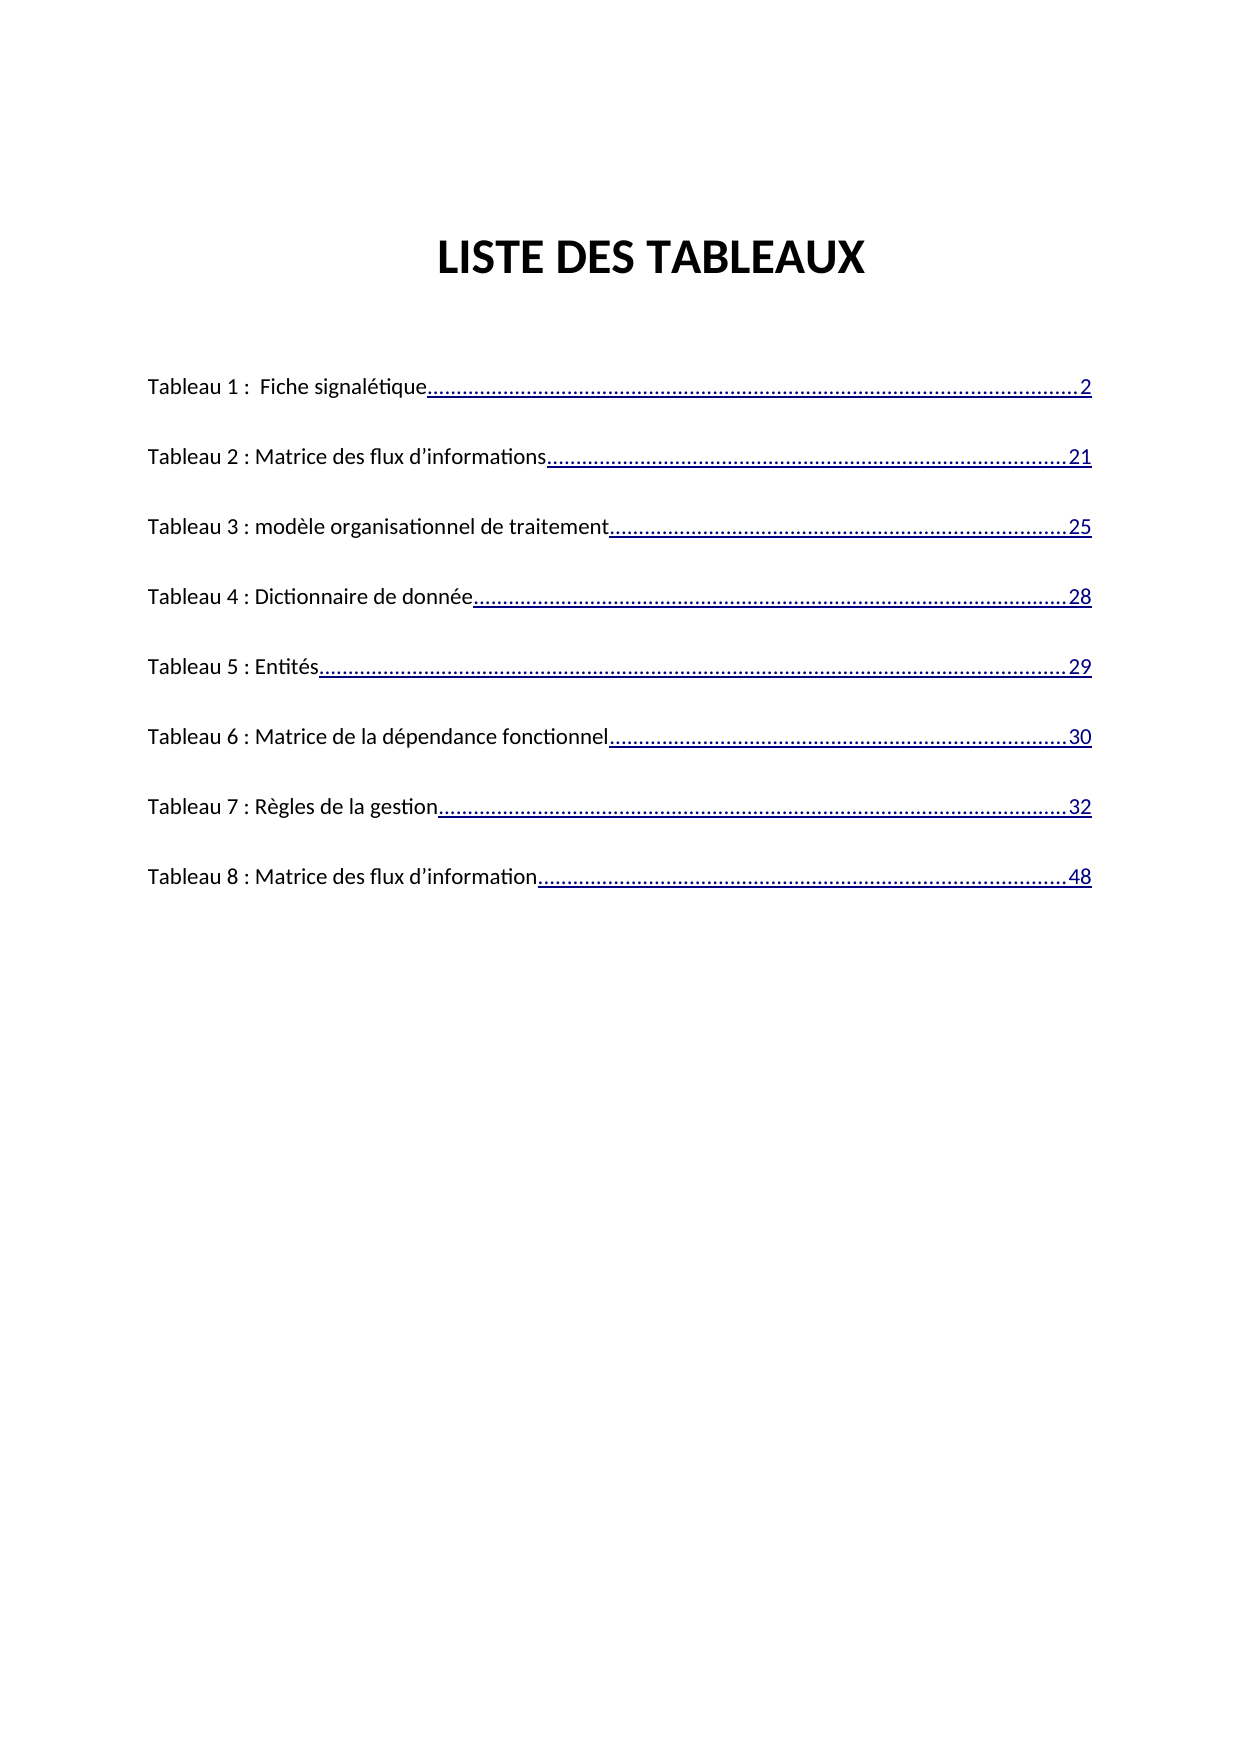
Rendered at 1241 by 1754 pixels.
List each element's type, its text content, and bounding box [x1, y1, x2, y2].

text Tableau 5 : Entités 29 [148, 652, 1093, 680]
text Tableau 6 : Matrice de la dépendance fonctionnel 30 [148, 722, 1093, 750]
text LISTE DES TABLEAUX [148, 225, 1093, 286]
text Tableau 2 : Matrice des flux d’informations 21 [148, 442, 1093, 470]
text Tableau 8 : Matrice des flux d’information 48 [148, 862, 1093, 890]
text Tableau 3 : modèle organisationnel de traitement 25 [148, 512, 1093, 540]
text Tableau 4 : Dictionnaire de donnée 28 [148, 582, 1093, 610]
text Tableau 7 : Règles de la gestion 32 [148, 792, 1093, 820]
text Tableau 1 : Fiche signalétique 2 [148, 372, 1093, 400]
